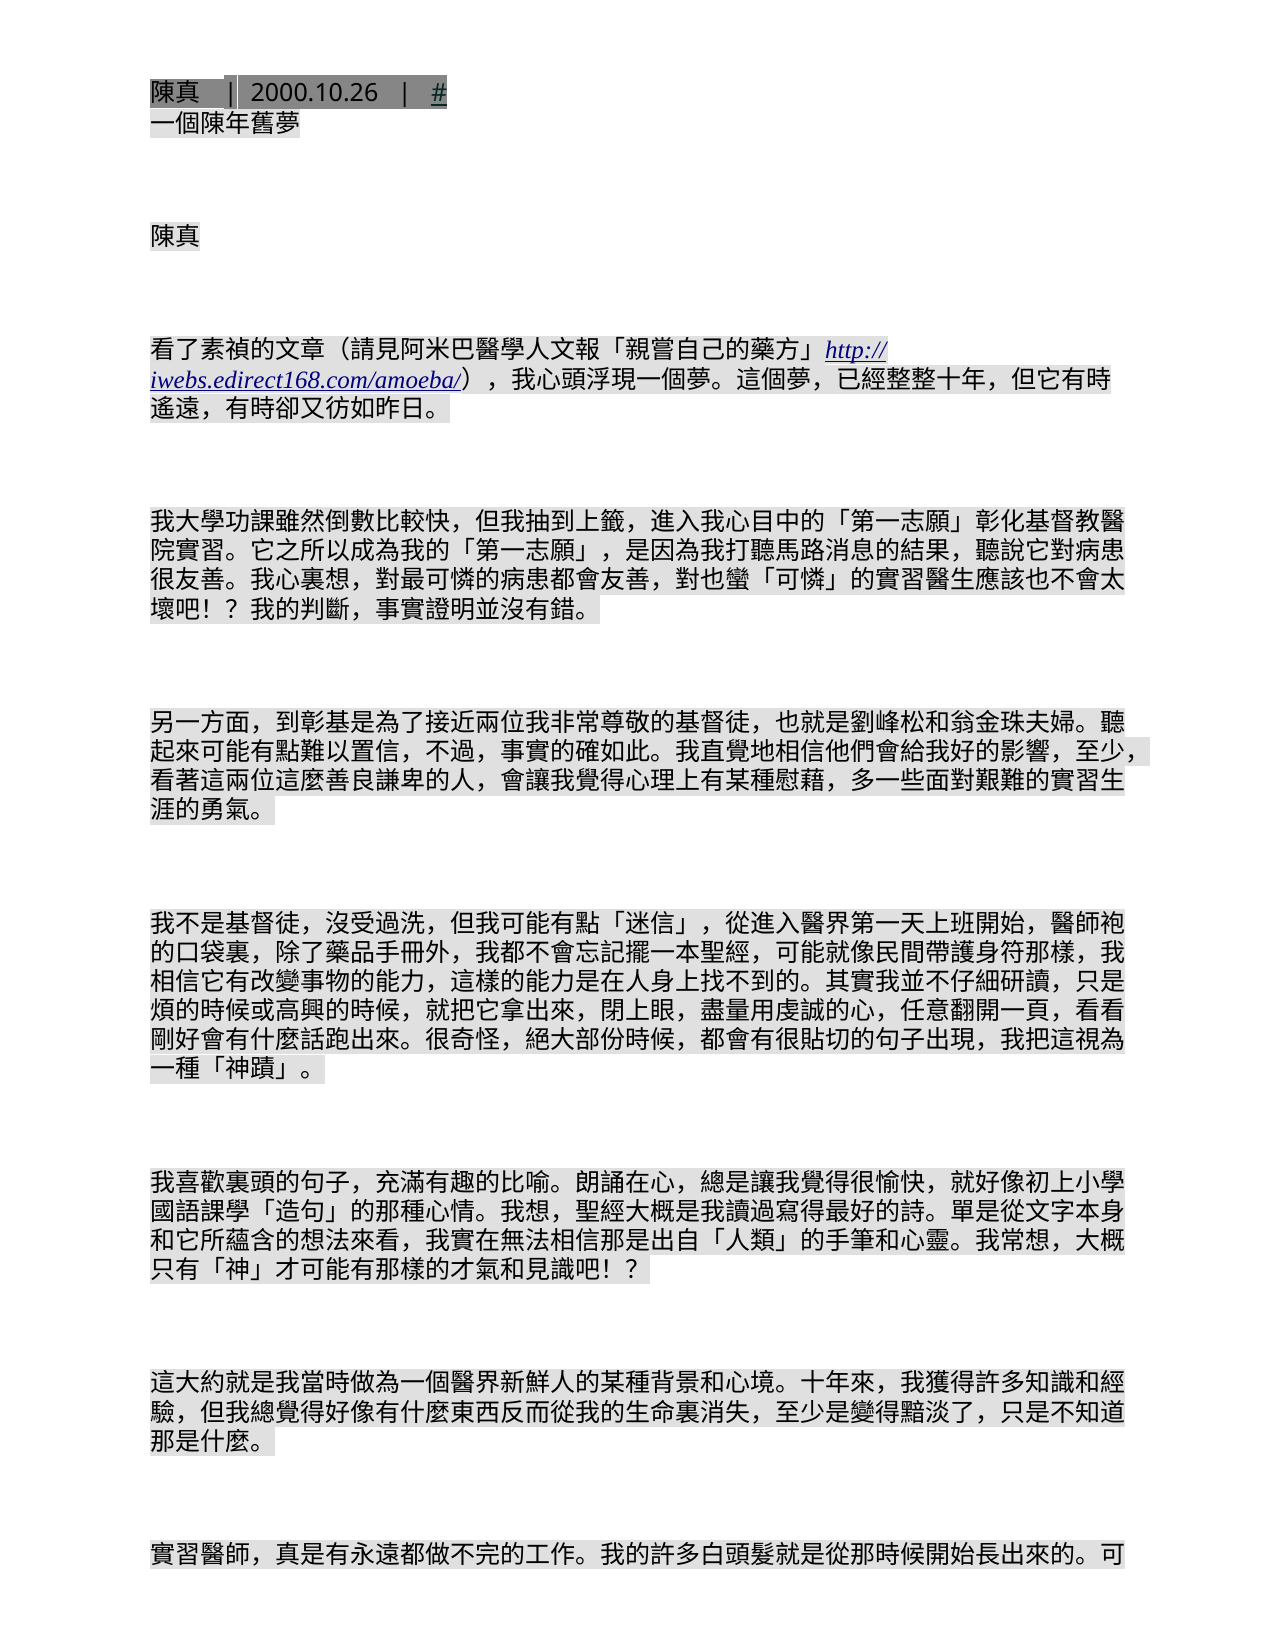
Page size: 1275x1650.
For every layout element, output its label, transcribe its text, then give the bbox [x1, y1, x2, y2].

text 實習醫師，真是有永遠都做不完的工作。我的許多白頭髮就是從那時候開始長出來的。可 [150, 1540, 1125, 1569]
text 這大約就是我當時做為一個醫界新鮮人的某種背景和心境。十年來，我獲得許多知識和經驗，但我總覺得好像有什麼東西反而從我的生命裏消失，至少是變得黯淡了，只是不知道那是什麼。 [150, 1368, 1125, 1456]
text 陳真 | 2000.10.26 | # [150, 75, 1125, 109]
text 我喜歡裏頭的句子，充滿有趣的比喻。朗誦在心，總是讓我覺得很愉快，就好像初上小學國語課學「造句」的那種心情。我想，聖經大概是我讀過寫得最好的詩。單是從文字本身和它所蘊含的想法來看，我實在無法相信那是出自「人類」的手筆和心靈。我常想，大概只有「神」才可能有那樣的才氣和見識吧！？ [150, 1168, 1125, 1284]
text 我大學功課雖然倒數比較快，但我抽到上籤，進入我心目中的「第一志願」彰化基督教醫院實習。它之所以成為我的「第一志願」，是因為我打聽馬路消息的結果，聽說它對病患很友善。我心裏想，對最可憐的病患都會友善，對也蠻「可憐」的實習醫生應該也不會太壞吧！？我的判斷，事實證明並沒有錯。 [150, 507, 1125, 624]
text 看了素禎的文章（請見阿米巴醫學人文報「親嘗自己的藥方」http://iwebs.edirect168.com/amoeba/），我心頭浮現一個夢。這個夢，已經整整十年，但它有時遙遠，有時卻又彷如昨日。 [150, 336, 1125, 423]
text 我不是基督徒，沒受過洗，但我可能有點「迷信」，從進入醫界第一天上班開始，醫師袍的口袋裏，除了藥品手冊外，我都不會忘記擺一本聖經，可能就像民間帶護身符那樣，我相信它有改變事物的能力，這樣的能力是在人身上找不到的。其實我並不仔細研讀，只是煩的時候或高興的時候，就把它拿出來，閉上眼，盡量用虔誠的心，任意翻開一頁，看看剛好會有什麼話跑出來。很奇怪，絕大部份時候，都會有很貼切的句子出現，我把這視為一種「神蹟」。 [150, 909, 1125, 1084]
text 陳真 [150, 222, 1125, 251]
text 另一方面，到彰基是為了接近兩位我非常尊敬的基督徒，也就是劉峰松和翁金珠夫婦。聽起來可能有點難以置信，不過，事實的確如此。我直覺地相信他們會給我好的影響，至少，看著這兩位這麼善良謙卑的人，會讓我覺得心理上有某種慰藉，多一些面對艱難的實習生涯的勇氣。 [150, 708, 1125, 825]
text 一個陳年舊夢 [150, 109, 1125, 138]
